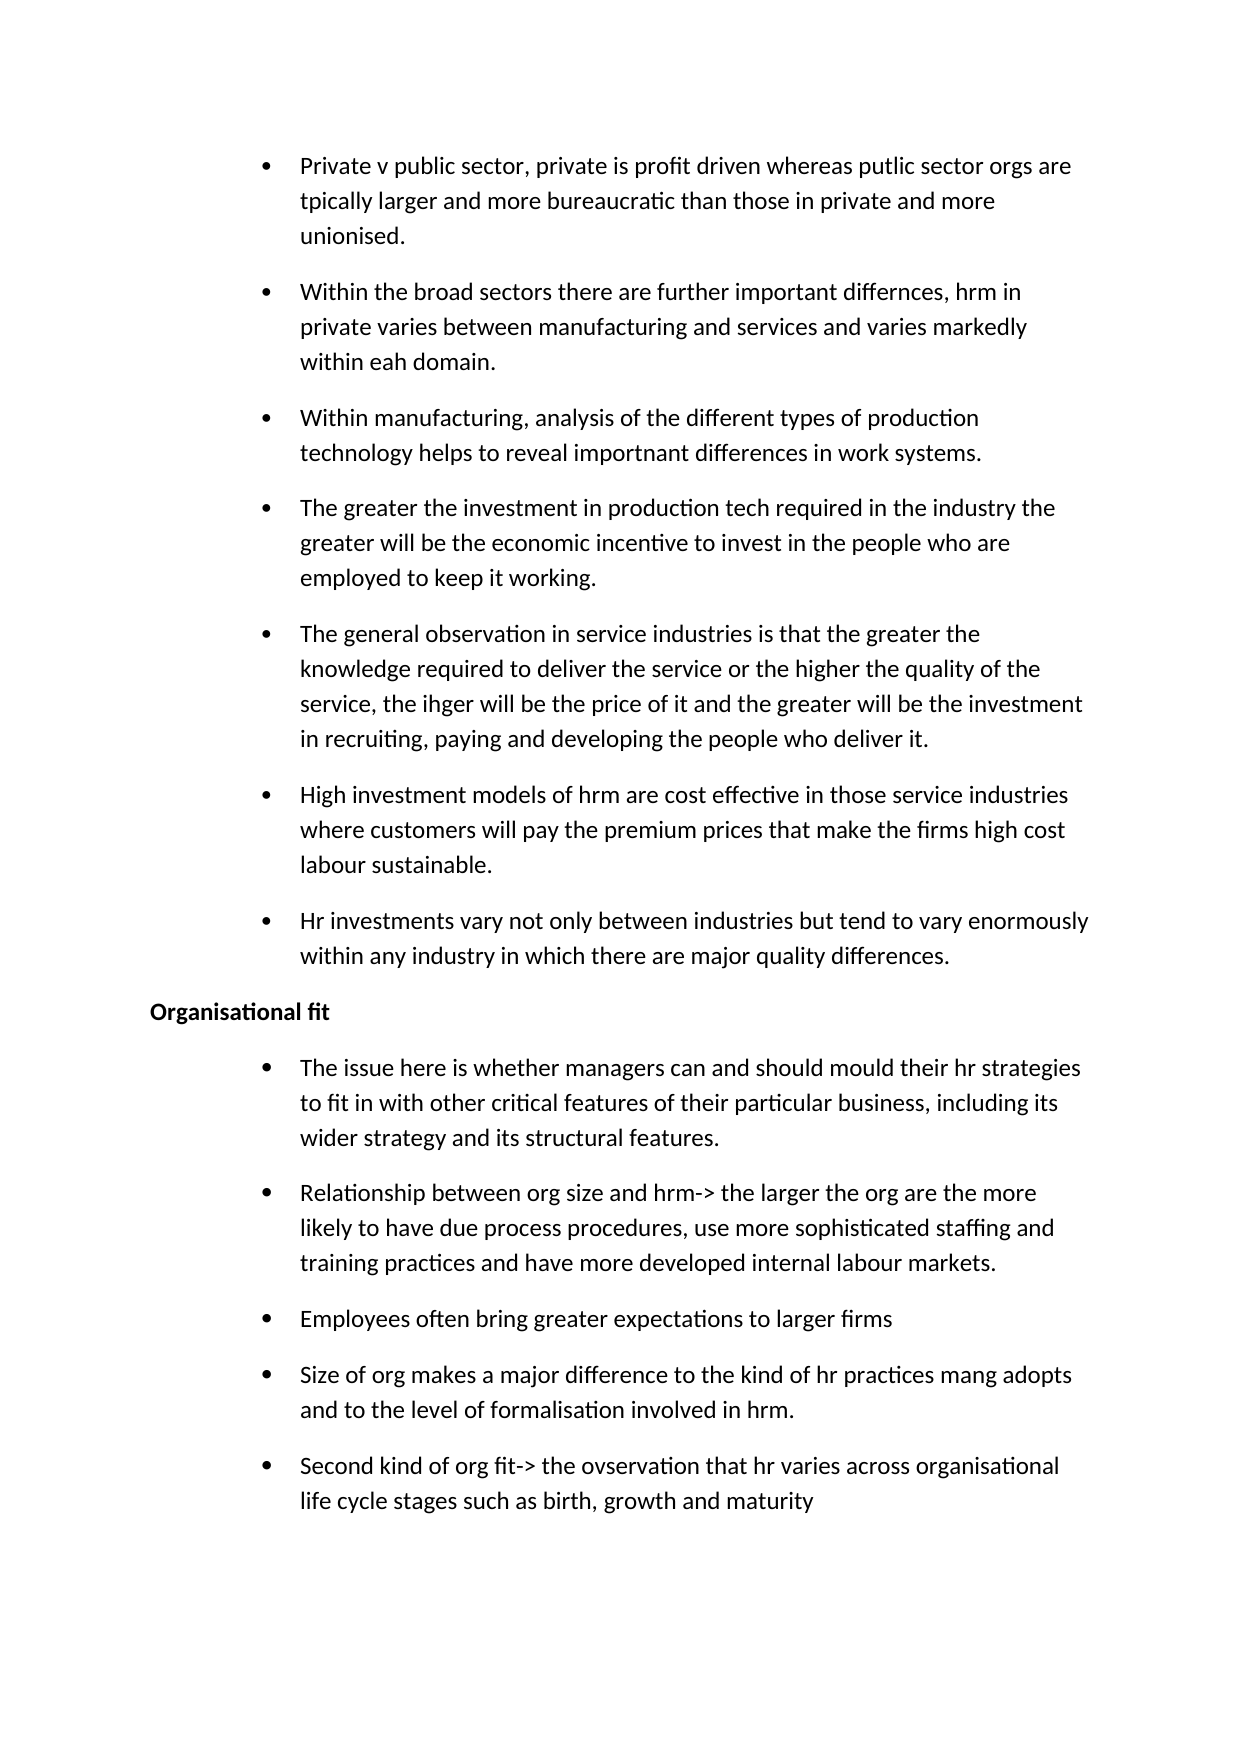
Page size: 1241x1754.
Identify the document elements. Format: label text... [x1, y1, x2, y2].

list Private v public sector, private is profit driven whereas putlic sector orgs are tpically larger and more bureaucratic than those in private and more unionised. [262, 150, 1090, 251]
text Organisational fit [150, 996, 1090, 1026]
list Employees often bring greater expectations to larger firms [262, 1303, 1090, 1334]
list Size of org makes a major difference to the kind of hr practices mang adopts and to the level of formalisation involved in hrm. [262, 1359, 1090, 1425]
list High investment models of hrm are cost effective in those service industries where customers will pay the premium prices that make the firms high cost labour sustainable. [262, 779, 1090, 880]
list Hr investments vary not only between industries but tend to vary enormously within any industry in which there are major quality differences. [262, 905, 1090, 971]
list The issue here is whether managers can and should mould their hr strategies to fit in with other critical features of their particular business, including its wider strategy and its structural features. [262, 1052, 1090, 1152]
list Within the broad sectors there are further important differnces, hrm in private varies between manufacturing and services and varies markedly within eah domain. [262, 276, 1090, 376]
list Within manufacturing, analysis of the different types of production technology helps to reveal importnant differences in work systems. [262, 402, 1090, 467]
list Relationship between org size and hrm-> the larger the org are the more likely to have due process procedures, use more sophisticated staffing and training practices and have more developed internal labour markets. [262, 1177, 1090, 1278]
list The greater the investment in production tech required in the industry the greater will be the economic incentive to invest in the people who are employed to keep it working. [262, 492, 1090, 593]
list Second kind of org fit-> the ovservation that hr varies across organisational life cycle stages such as birth, growth and maturity [262, 1450, 1090, 1516]
list The general observation in service industries is that the greater the knowledge required to deliver the service or the higher the quality of the service, the ihger will be the price of it and the greater will be the investment in recruiting, paying and developing the people who deliver it. [262, 618, 1090, 754]
